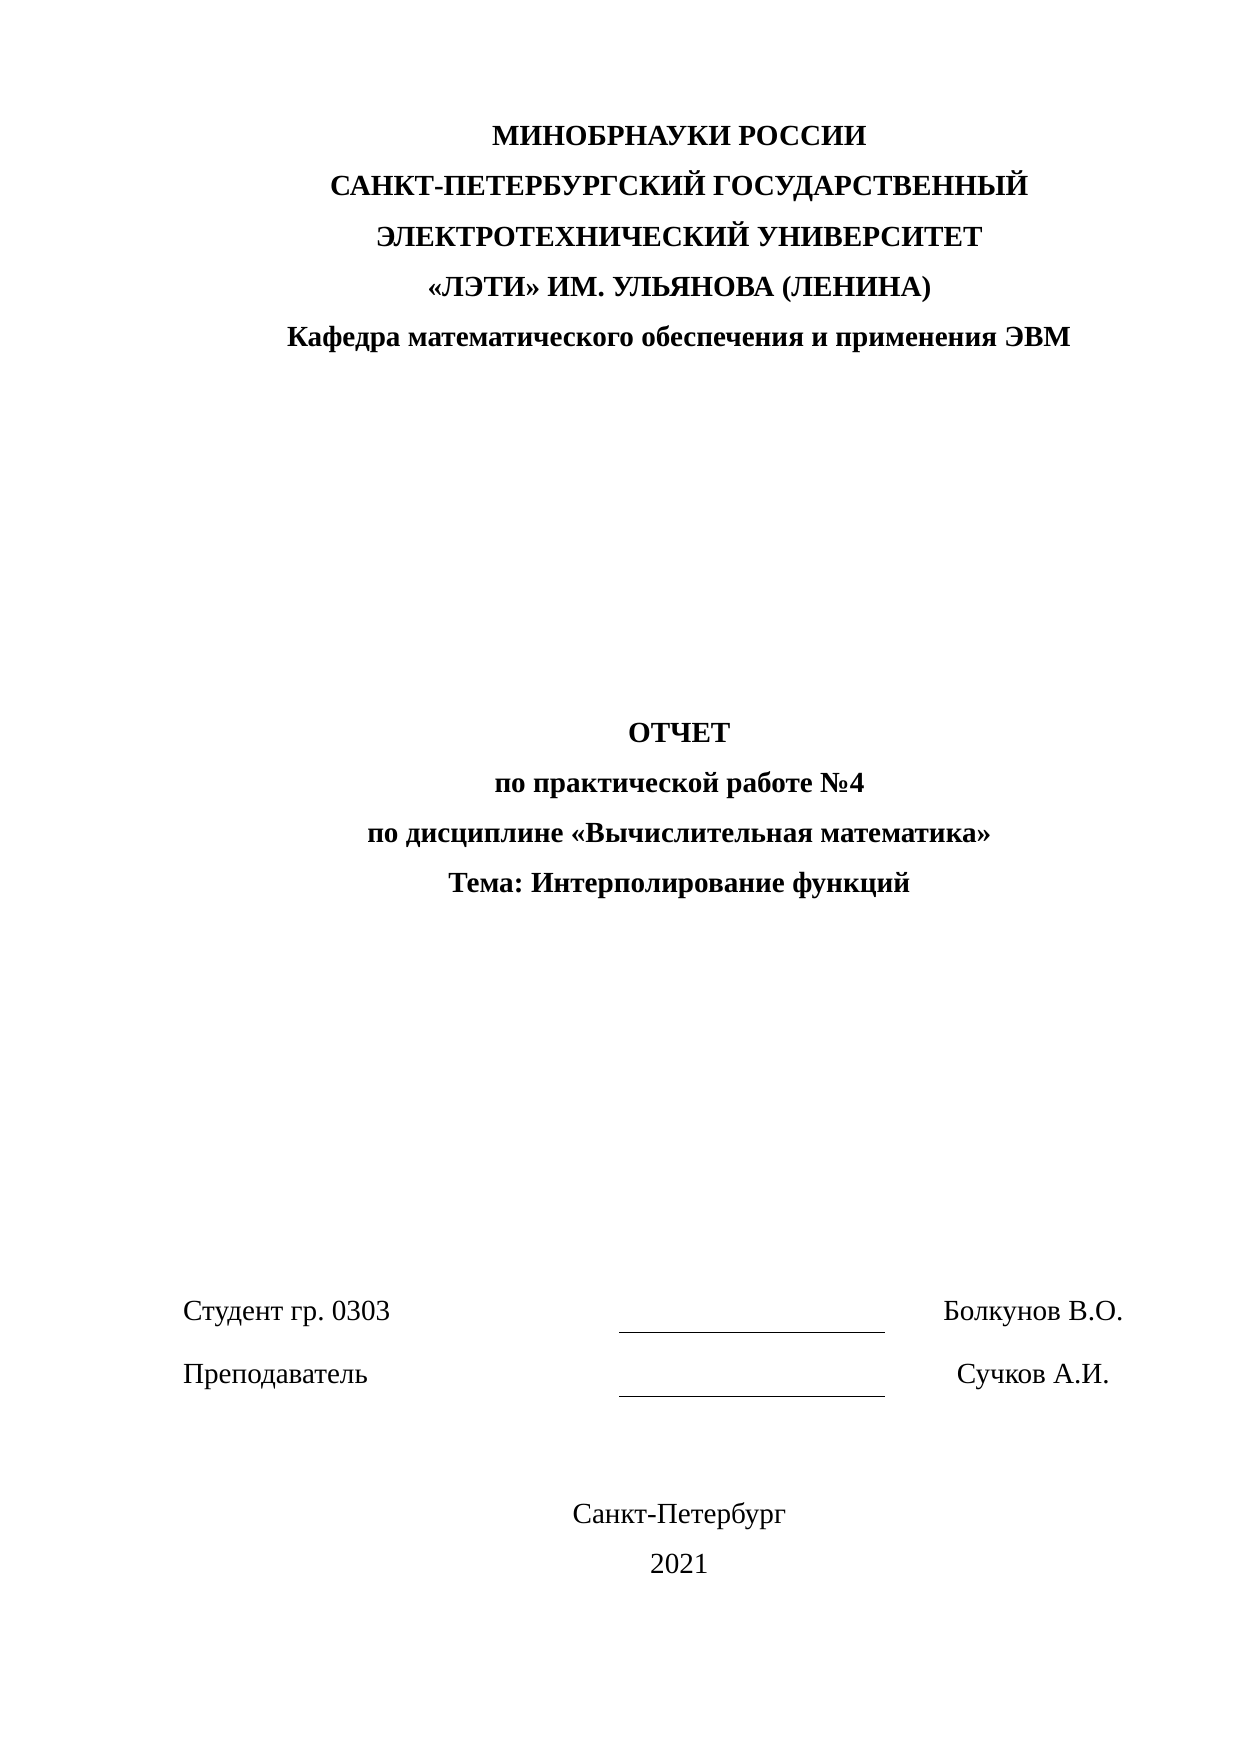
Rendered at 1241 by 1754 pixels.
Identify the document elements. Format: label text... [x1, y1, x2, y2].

text Кафедра математического обеспечения и применения ЭВМ [177, 319, 1181, 353]
text 2021 [177, 1547, 1181, 1580]
text Тема: Интерполирование функций [177, 866, 1181, 899]
text ОТЧЕТ [177, 715, 1181, 748]
text по практической работе №4 [177, 765, 1181, 798]
table_cell Преподаватель [177, 1332, 619, 1396]
text «ЛЭТИ» ИМ. УЛЬЯНОВА (ЛЕНИНА) [177, 269, 1181, 303]
text ЭЛЕКТРОТЕХНИЧЕСКИЙ УНИВЕРСИТЕТ [177, 219, 1181, 252]
table_header [619, 1268, 885, 1332]
table_header Студент гр. 0303 [177, 1268, 619, 1332]
text Санкт-Петербург [177, 1496, 1181, 1530]
text по дисциплине «Вычислительная математика» [177, 815, 1181, 849]
table_cell Сучков А.И. [885, 1332, 1181, 1396]
table_cell [619, 1333, 885, 1396]
text МИНОБРНАУКИ РОССИИ [177, 118, 1181, 152]
text САНКТ-ПЕТЕРБУРГСКИЙ ГОСУДАРСТВЕННЫЙ [177, 168, 1181, 202]
table_header Болкунов В.О. [885, 1268, 1181, 1332]
